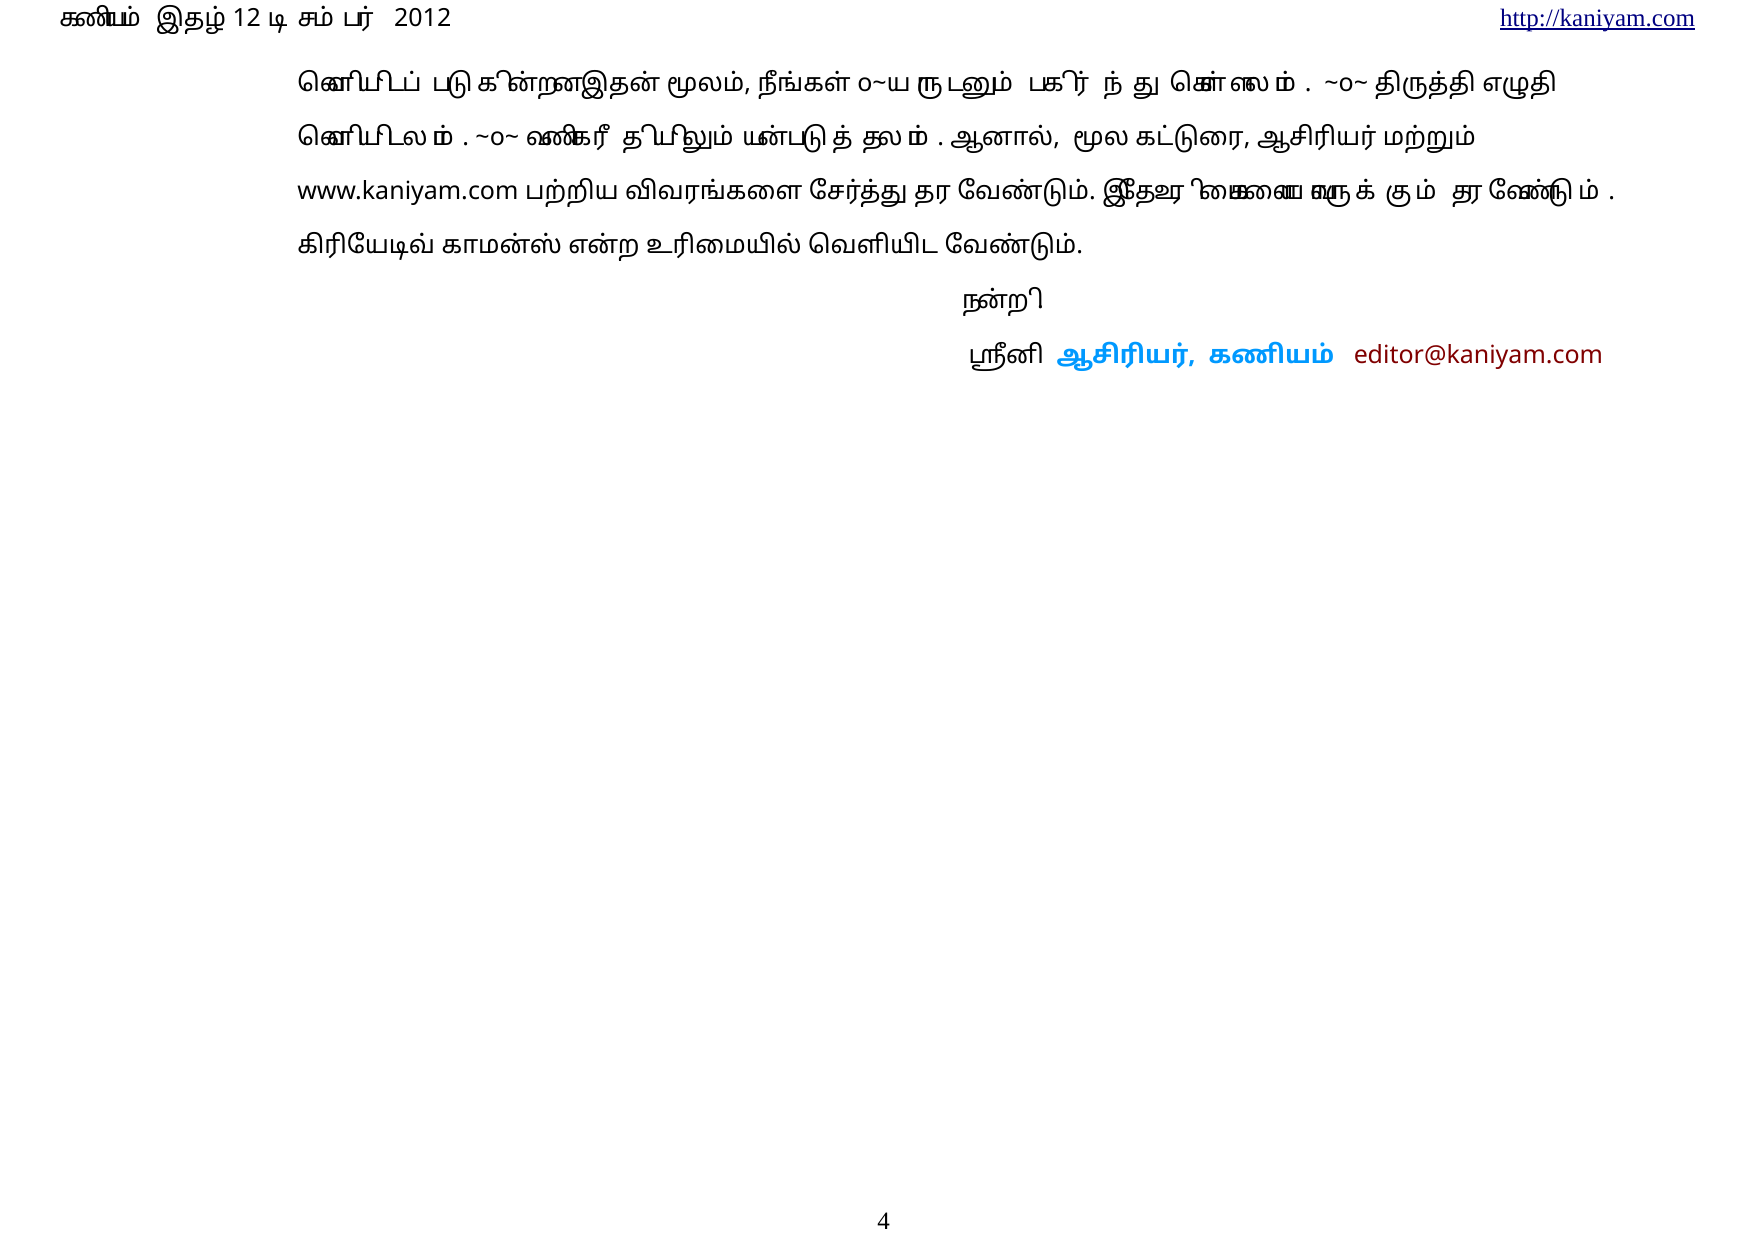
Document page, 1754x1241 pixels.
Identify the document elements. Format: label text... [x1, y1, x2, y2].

text நன்றி. [297, 282, 1695, 319]
text கணியம் இதழின் படைப்புகள் அனைத்தும், கிரியேடிவ் காமன்ஸ் என்ற உரிமையில் வெளியிடப்படுகின்றன. இதன் மூலம், நீங்கள் o~யாருடனும் பகிர்ந்து கொள்ளலாம். ~o~ திருத்தி எழுதி வெளியிடலாம். ~o~ வணிக ரீதியிலும்யன்படுத்தலாம். ஆனால், மூல கட்டுரை, ஆசிரியர் மற்றும் www.kaniyam.com பற்றிய விவரங்களை சேர்த்து தர வேண்டும். இதே உரிமைகளை யாவருக்கும் தர வேண்டும். கிரியேடிவ் காமன்ஸ் என்ற உரிமையில் வெளியிட வேண்டும். [297, 64, 1695, 263]
text ஸ்ரீனி ஆசிரியர், கணியம் editor@kaniyam.com [297, 337, 1695, 374]
